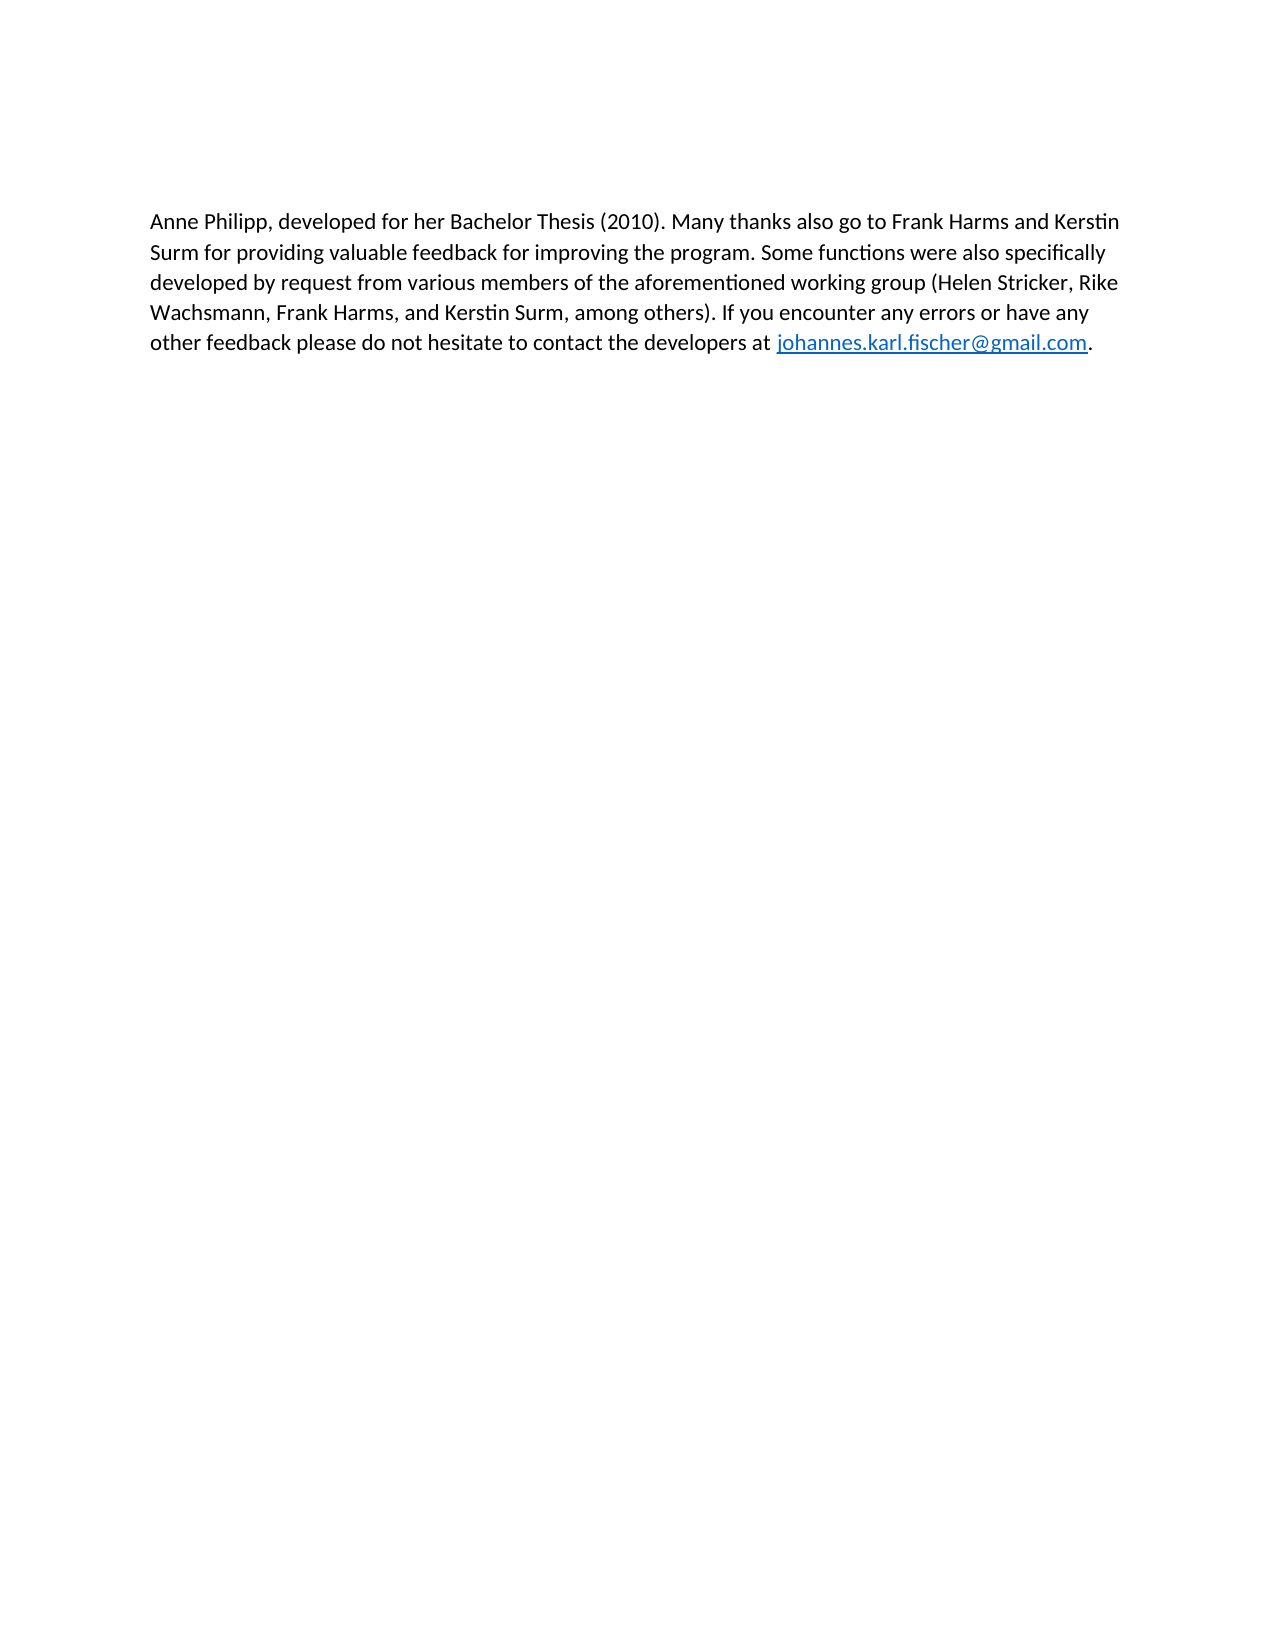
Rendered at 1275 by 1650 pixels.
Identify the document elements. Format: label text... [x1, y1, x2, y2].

text Anne Philipp, developed for her Bachelor Thesis (2010). Many thanks also go to Frank Harms and Kerstin Surm for providing valuable feedback for improving the program. Some functions were also specifically developed by request from various members of the aforementioned working group (Helen Stricker, Rike Wachsmann, Frank Harms, and Kerstin Surm, among others). If you encounter any errors or have any other feedback please do not hesitate to contact the developers at johannes.karl.fischer@gmail.com. [150, 207, 1125, 356]
